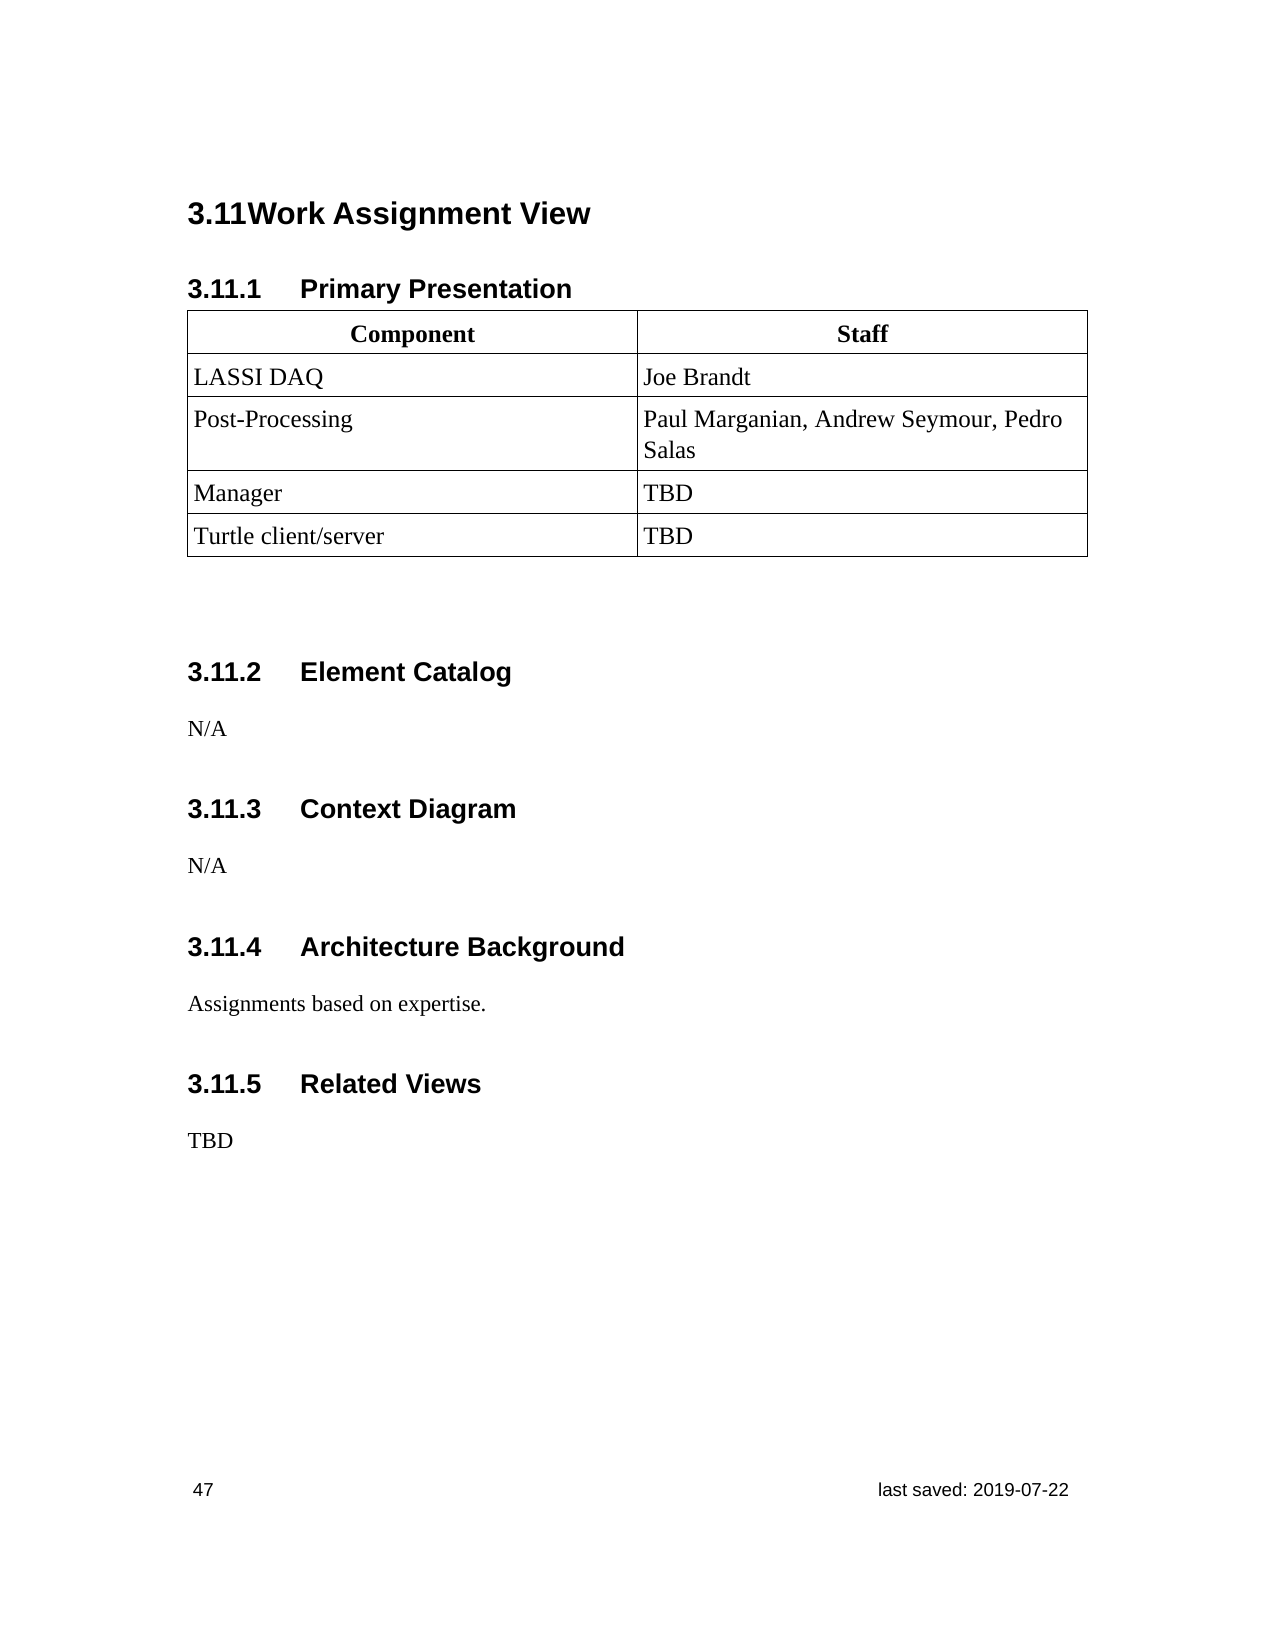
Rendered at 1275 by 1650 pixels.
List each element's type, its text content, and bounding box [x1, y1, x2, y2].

subtitle Element Catalog [187, 652, 1087, 687]
table_cell Paul Marganian, Andrew Seymour, Pedro Salas [638, 397, 1087, 470]
subtitle Context Diagram [187, 789, 1087, 824]
table_cell Manager [188, 471, 637, 513]
table_header Component [188, 311, 637, 353]
table_cell LASSI DAQ [188, 354, 637, 396]
table_cell TBD [638, 471, 1087, 513]
table_cell Turtle client/server [188, 514, 637, 556]
text N/A [187, 847, 1087, 879]
text Assignments based on expertise. [187, 985, 1087, 1016]
text TBD [187, 1122, 1087, 1154]
subtitle Related Views [187, 1064, 1087, 1099]
table_cell Joe Brandt [638, 354, 1087, 396]
subtitle Architecture Background [187, 927, 1087, 962]
text N/A [187, 710, 1087, 741]
table_cell TBD [638, 514, 1087, 556]
subtitle Primary Presentation [187, 269, 1087, 304]
table_header Staff [638, 311, 1087, 353]
subtitle Work Assignment View [187, 192, 1087, 231]
table_cell Post-Processing [188, 397, 637, 470]
